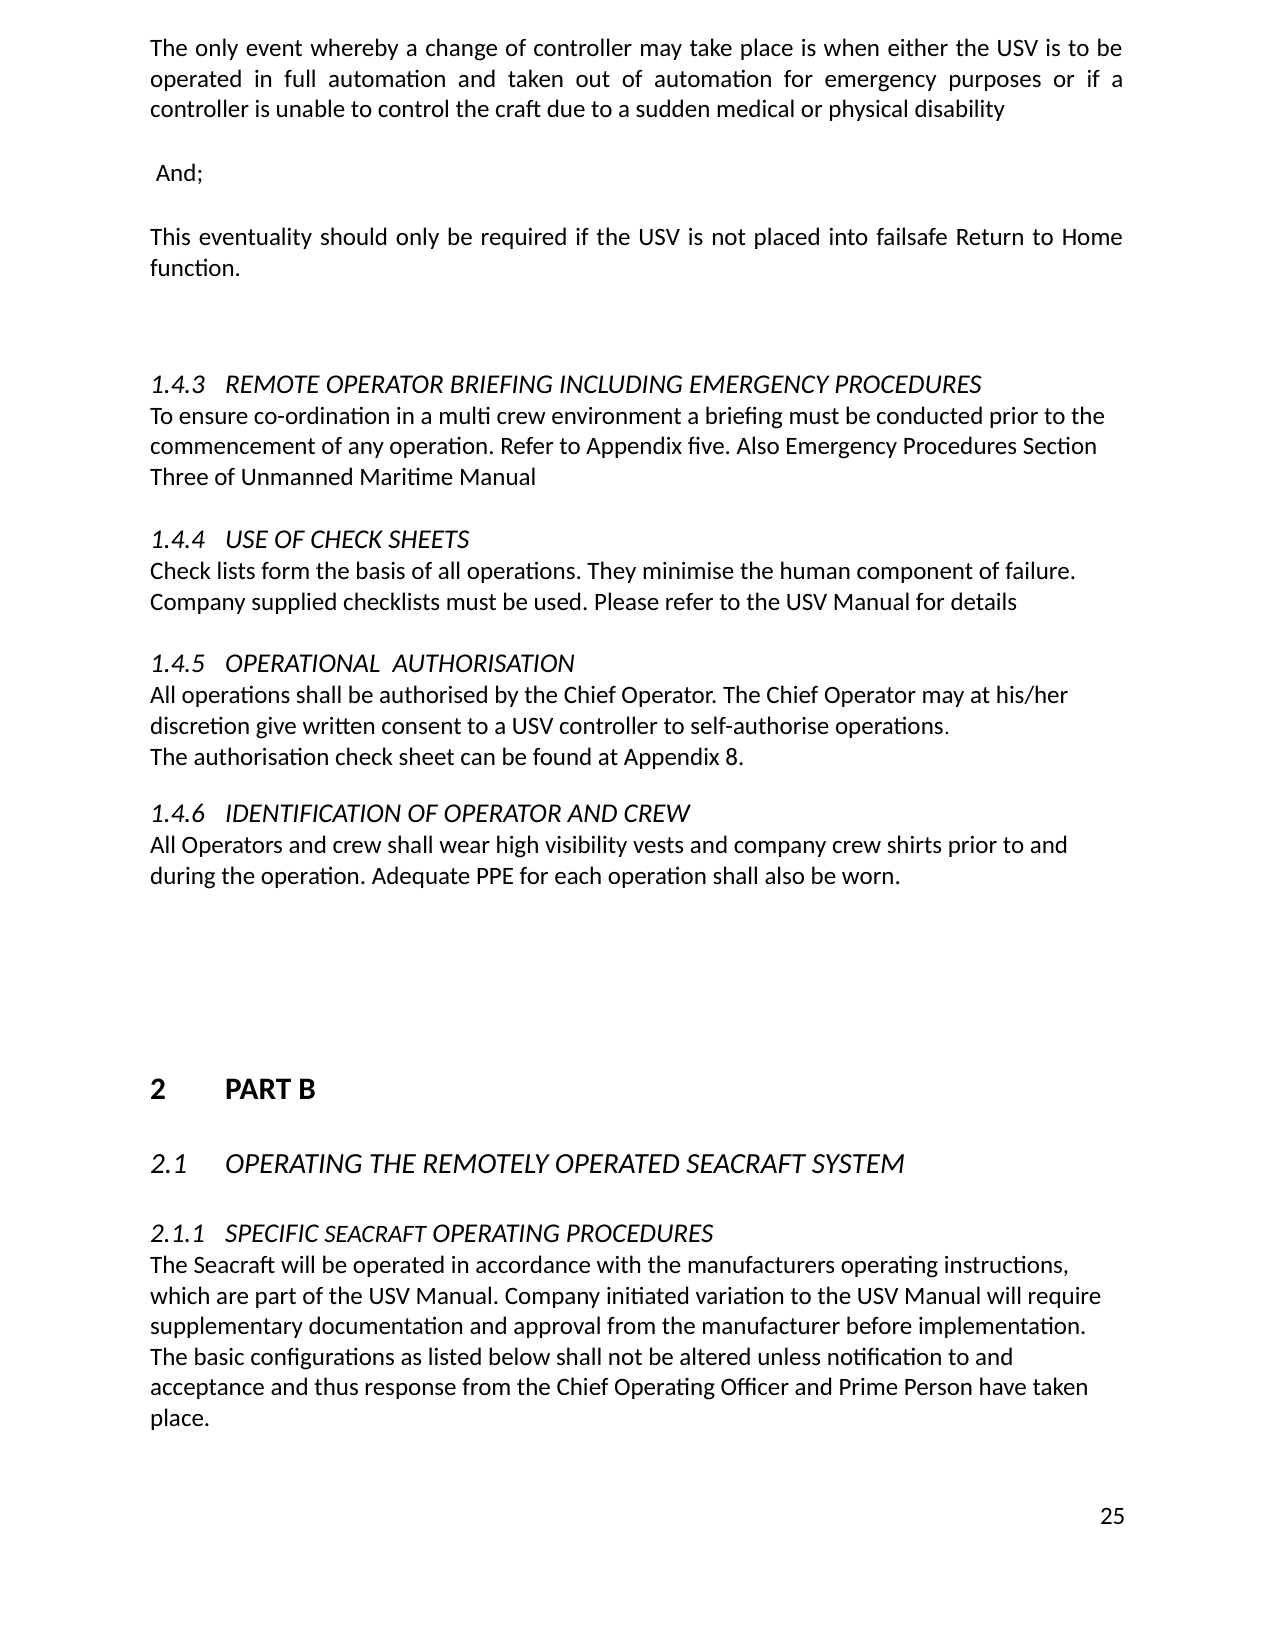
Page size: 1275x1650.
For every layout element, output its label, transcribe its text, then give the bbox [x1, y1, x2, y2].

text 1.4.5 OPERATIONAL AUTHORISATION [150, 647, 1125, 680]
text All Operators and crew shall wear high visibility vests and company crew shirts prior to and during the operation. Adequate PPE for each operation shall also be worn. [150, 830, 1125, 891]
list 2.1 OPERATING THE REMOTELY OPERATED SEACRAFT SYSTEM [150, 1145, 1125, 1181]
text This eventuality should only be required if the USV is not placed into failsafe Return to Home function. [150, 221, 1125, 282]
text And; [150, 157, 1125, 188]
text The authorisation check sheet can be found at Appendix 8. [150, 741, 1125, 771]
text 1.4.6 IDENTIFICATION OF OPERATOR AND CREW [150, 797, 1125, 830]
text Company supplied checklists must be used. Please refer to the USV Manual for details [150, 586, 1125, 616]
text The basic configurations as listed below shall not be altered unless notification to and acceptance and thus response from the Chief Operating Officer and Prime Person have taken place. [150, 1341, 1125, 1432]
text All operations shall be authorised by the Chief Operator. The Chief Operator may at his/her discretion give written consent to a USV controller to self-authorise operations. [150, 680, 1125, 741]
text 2 PART B [150, 1069, 1125, 1107]
text 2.1.1 SPECIFIC SEACRAFT OPERATING PROCEDURES [150, 1216, 1125, 1249]
text To ensure co-ordination in a multi crew environment a briefing must be conducted prior to the commencement of any operation. Refer to Appendix five. Also Emergency Procedures Section Three of Unmanned Maritime Manual [150, 400, 1125, 492]
text 1.4.4 USE OF CHECK SHEETS [150, 522, 1125, 555]
text Check lists form the basis of all operations. They minimise the human component of failure. [150, 555, 1125, 586]
text The Seacraft will be operated in accordance with the manufacturers operating instructions, which are part of the USV Manual. Company initiated variation to the USV Manual will require supplementary documentation and approval from the manufacturer before implementation. [150, 1249, 1125, 1341]
text The only event whereby a change of controller may take place is when either the USV is to be operated in full automation and taken out of automation for emergency purposes or if a controller is unable to control the craft due to a sudden medical or physical disability [150, 32, 1125, 124]
text 1.4.3 REMOTE OPERATOR BRIEFING INCLUDING EMERGENCY PROCEDURES [150, 367, 1125, 400]
